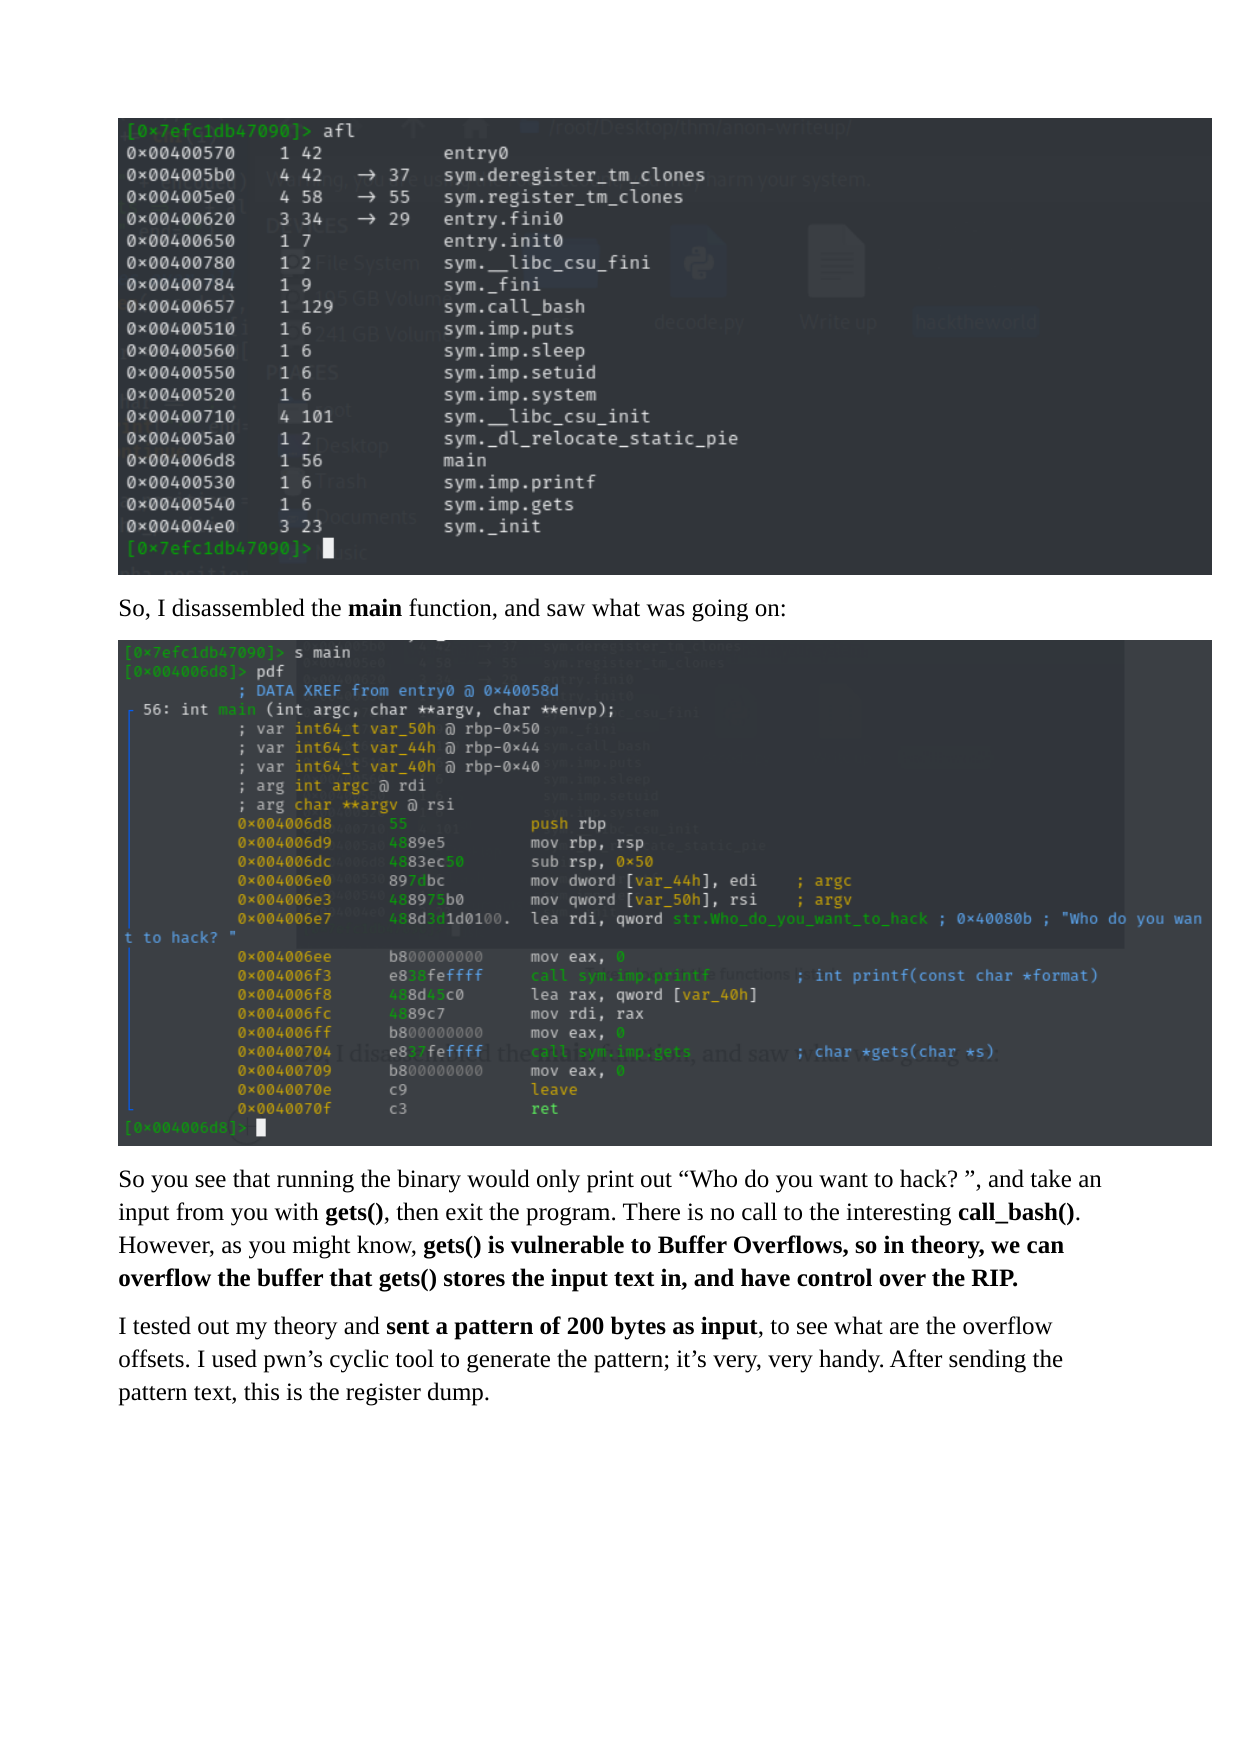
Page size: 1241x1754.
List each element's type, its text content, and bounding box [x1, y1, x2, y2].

picture [118, 118, 1212, 575]
text So, I disassembled the main function, and saw what was going on: [118, 593, 1122, 622]
text I tested out my theory and sent a pattern of 200 bytes as input, to see what are the overflow offsets. I used pwn’s cyclic tool to generate the pattern; it’s very, very handy. After sending the pattern text, this is the register dump. [118, 1311, 1122, 1406]
picture [118, 640, 1212, 1146]
text So you see that running the binary would only print out “Who do you want to hack? ”, and take an input from you with gets(), then exit the program. There is no call to the interesting call_bash(). However, as you might know, gets() is vulnerable to Buffer Overflows, so in theory, we can overflow the buffer that gets() stores the input text in, and have control over the RIP. [118, 1164, 1122, 1292]
